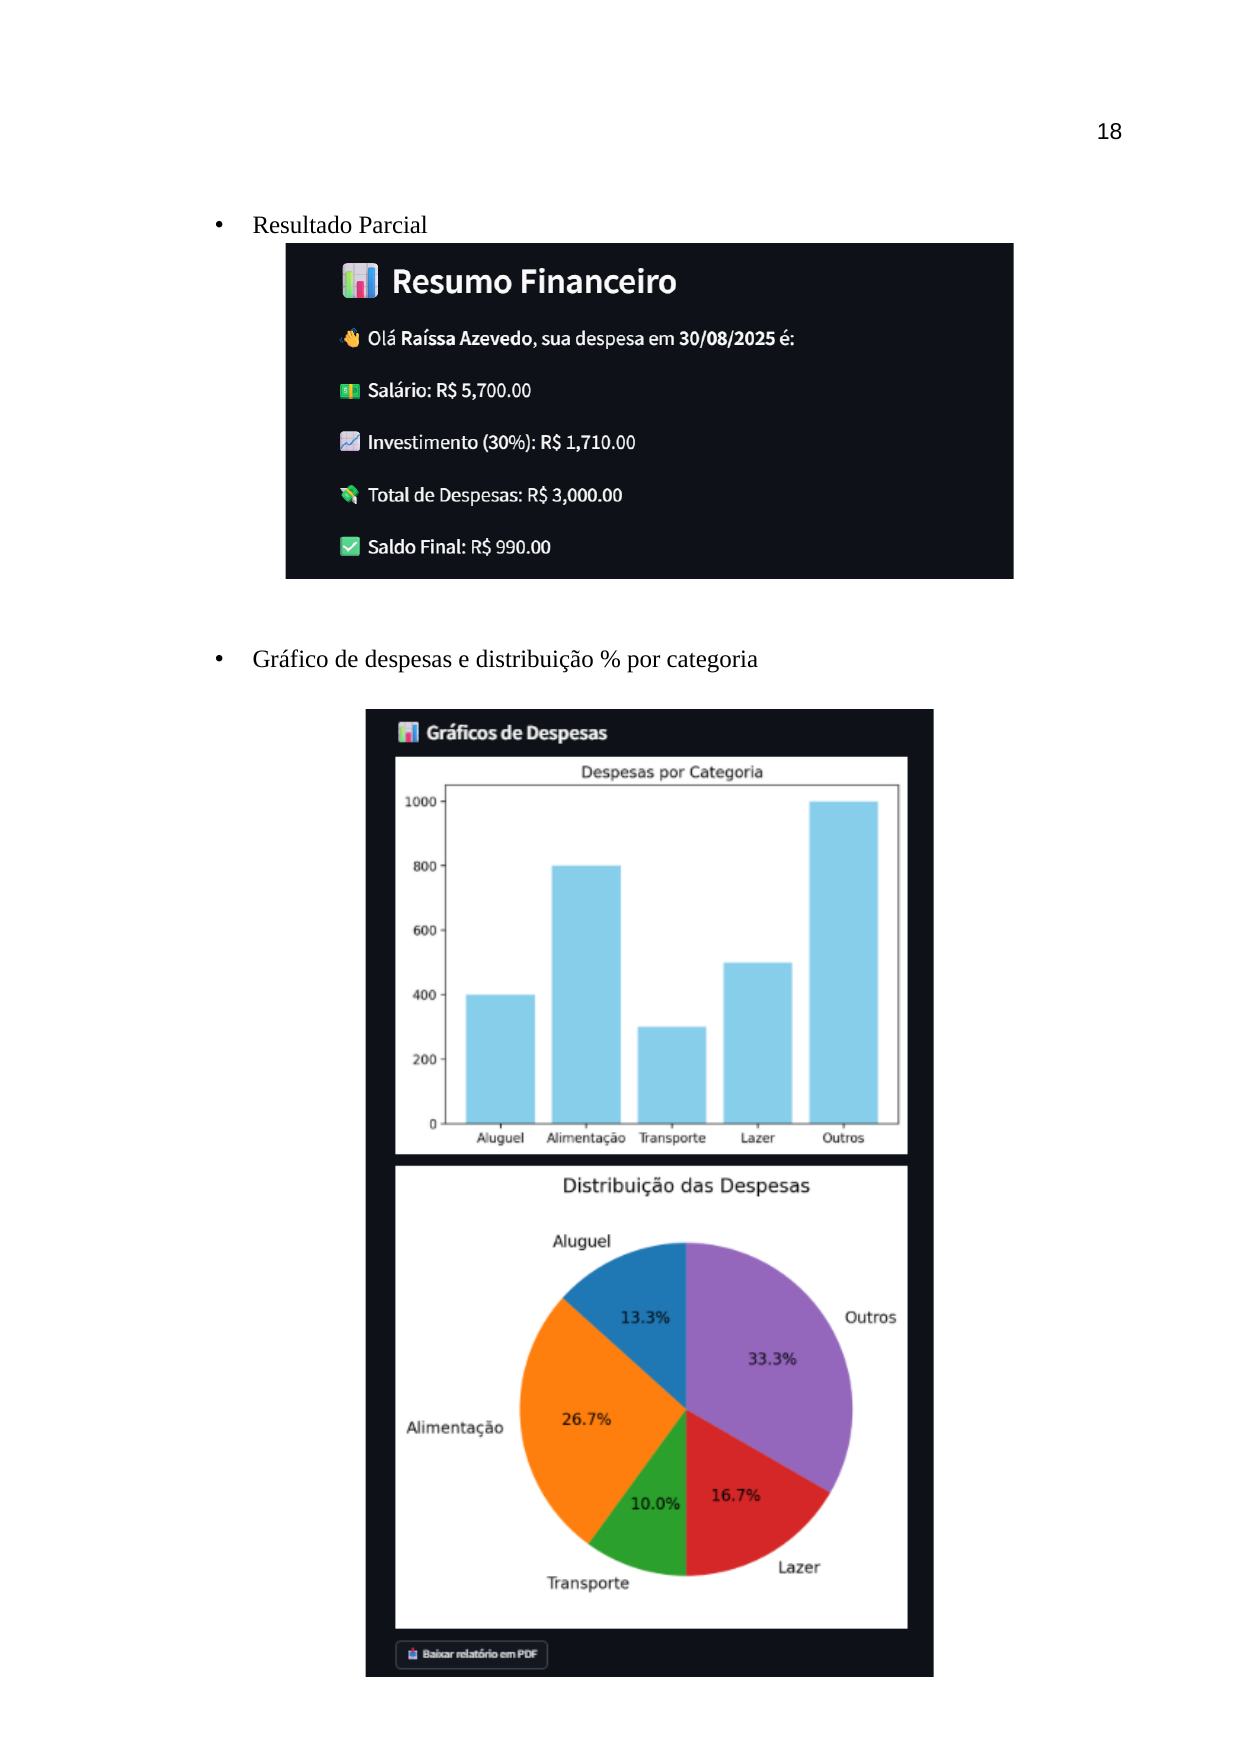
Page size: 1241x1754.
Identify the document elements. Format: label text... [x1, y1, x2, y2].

list Resultado Parcial [215, 210, 1122, 239]
picture [365, 709, 934, 1677]
list Gráfico de despesas e distribuição % por categoria [215, 644, 1122, 672]
picture [285, 243, 1014, 579]
